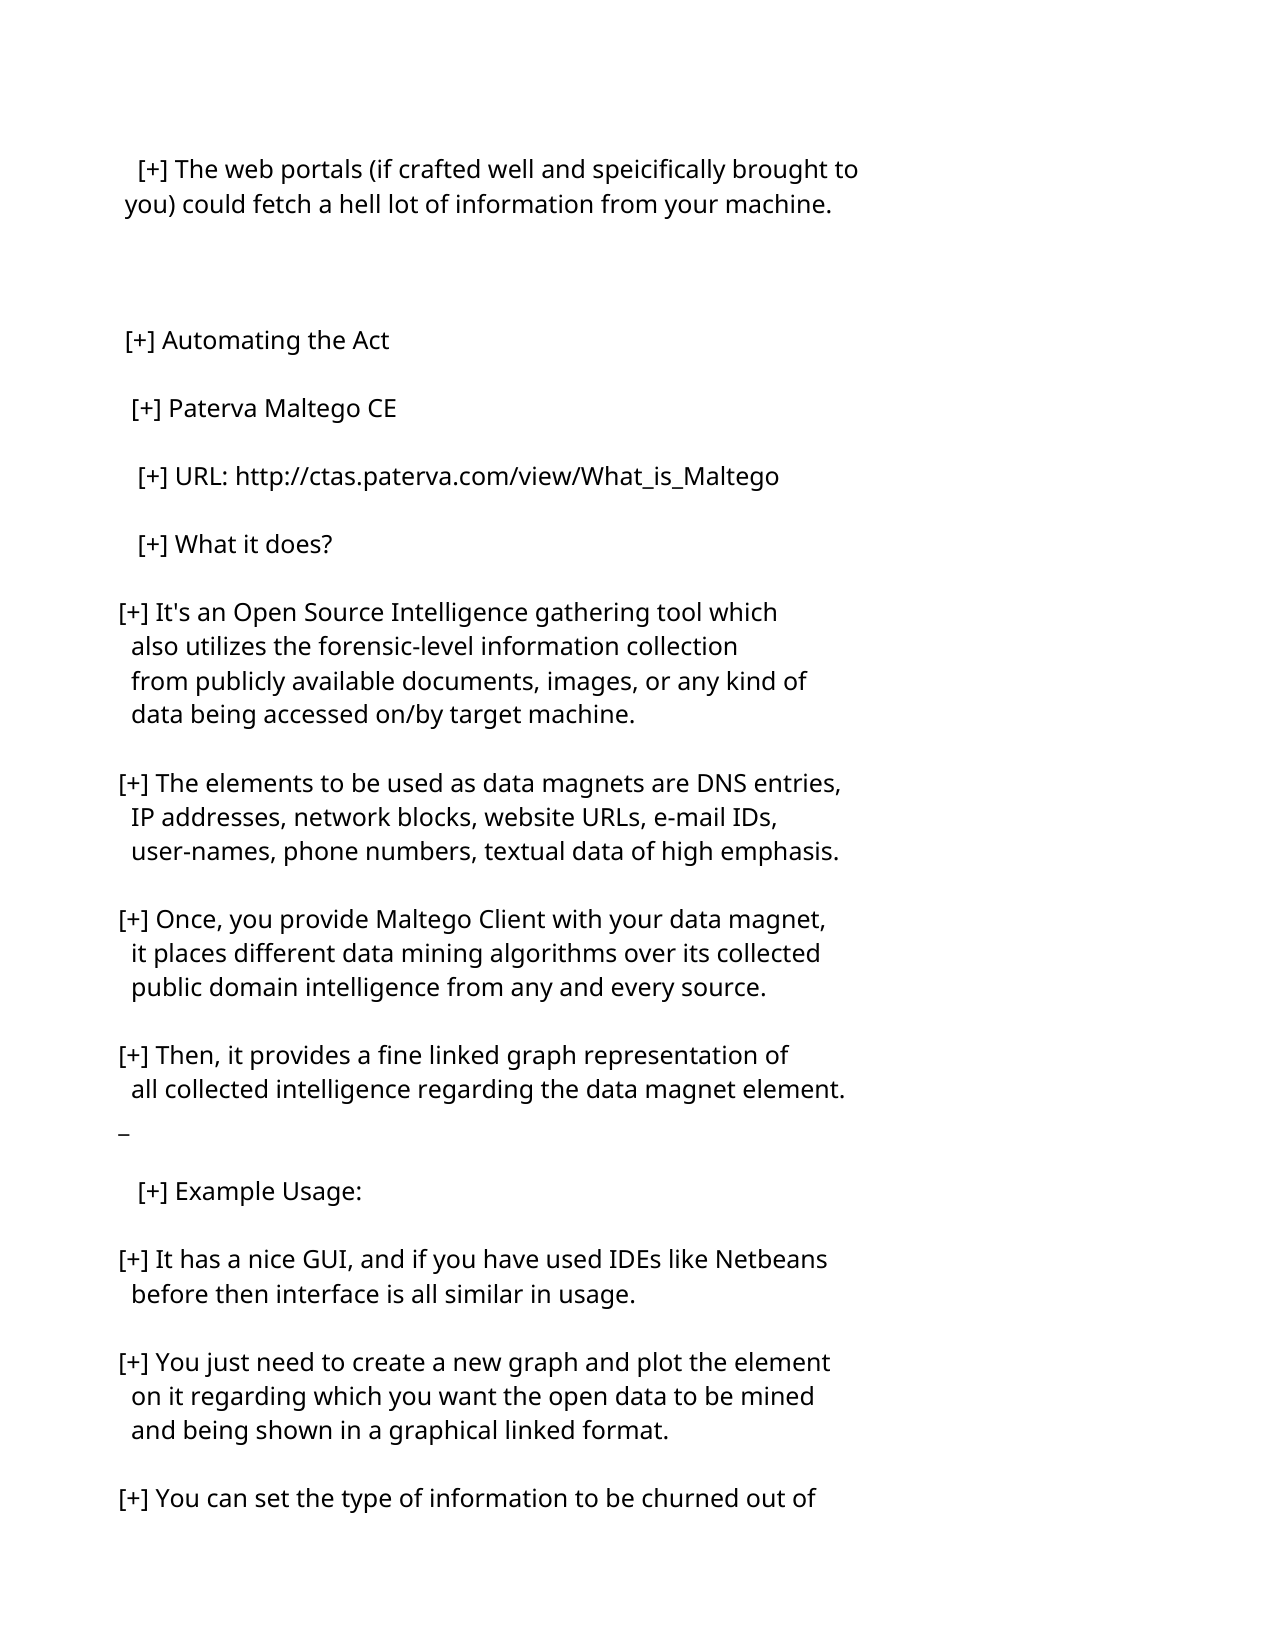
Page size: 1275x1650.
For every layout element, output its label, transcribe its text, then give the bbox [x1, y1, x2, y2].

text also utilizes the forensic-level information collection [118, 629, 1157, 663]
text [+] Once, you provide Maltego Client with your data magnet, [118, 902, 1157, 936]
text [+] It's an Open Source Intelligence gathering tool which [118, 595, 1157, 629]
text [+] URL: http://ctas.paterva.com/view/What_is_Maltego [118, 459, 1157, 493]
text [+] The elements to be used as data magnets are DNS entries, [118, 765, 1157, 799]
text all collected intelligence regarding the data magnet element. [118, 1072, 1157, 1106]
text before then interface is all similar in usage. [118, 1276, 1157, 1310]
text and being shown in a graphical linked format. [118, 1412, 1157, 1447]
text [+] Paterva Maltego CE [118, 391, 1157, 425]
text [+] Automating the Act [118, 322, 1157, 357]
text [+] You can set the type of information to be churned out of [118, 1481, 1157, 1515]
text public domain intelligence from any and every source. [118, 970, 1157, 1004]
text user-names, phone numbers, textual data of high emphasis. [118, 833, 1157, 867]
text _ [118, 1106, 1157, 1140]
text [+] You just need to create a new graph and plot the element [118, 1344, 1157, 1378]
text on it regarding which you want the open data to be mined [118, 1378, 1157, 1412]
text IP addresses, network blocks, website URLs, e-mail IDs, [118, 799, 1157, 833]
text [+] The web portals (if crafted well and speicifically brought to [118, 152, 1157, 186]
text [+] Example Usage: [118, 1174, 1157, 1208]
text from publicly available documents, images, or any kind of [118, 663, 1157, 697]
text it places different data mining algorithms over its collected [118, 936, 1157, 970]
text [+] It has a nice GUI, and if you have used IDEs like Netbeans [118, 1242, 1157, 1276]
text [+] What it does? [118, 527, 1157, 561]
text data being accessed on/by target machine. [118, 697, 1157, 731]
text you) could fetch a hell lot of information from your machine. [118, 186, 1157, 220]
text [+] Then, it provides a fine linked graph representation of [118, 1038, 1157, 1072]
